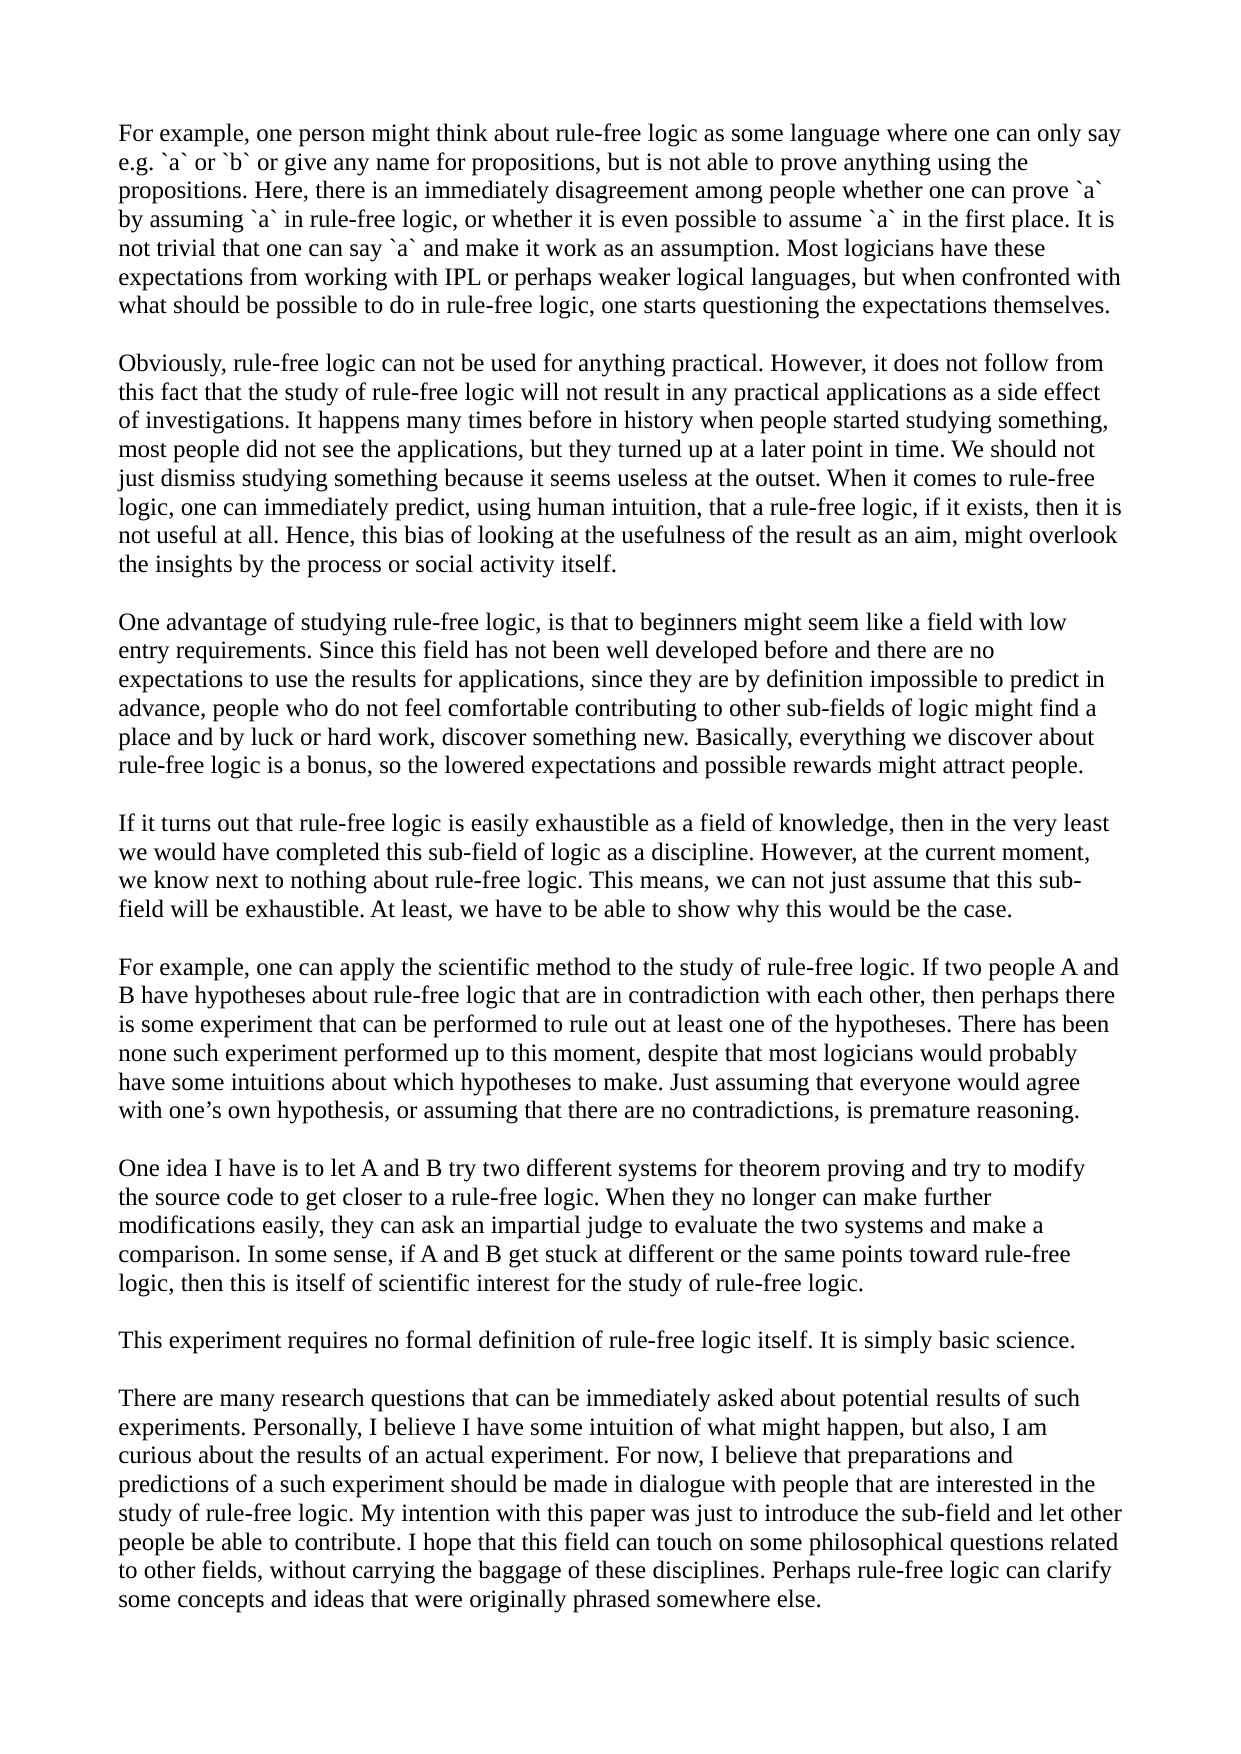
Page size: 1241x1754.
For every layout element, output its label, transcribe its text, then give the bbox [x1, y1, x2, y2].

text One advantage of studying rule-free logic, is that to beginners might seem like a field with low entry requirements. Since this field has not been well developed before and there are no expectations to use the results for applications, since they are by definition impossible to predict in advance, people who do not feel comfortable contributing to other sub-fields of logic might find a place and by luck or hard work, discover something new. Basically, everything we discover about rule-free logic is a bonus, so the lowered expectations and possible rewards might attract people. [118, 607, 1122, 779]
text For example, one person might think about rule-free logic as some language where one can only say e.g. `a` or `b` or give any name for propositions, but is not able to prove anything using the propositions. Here, there is an immediately disagreement among people whether one can prove `a` by assuming `a` in rule-free logic, or whether it is even possible to assume `a` in the first place. It is not trivial that one can say `a` and make it work as an assumption. Most logicians have these expectations from working with IPL or perhaps weaker logical languages, but when confronted with what should be possible to do in rule-free logic, one starts questioning the expectations themselves. [118, 118, 1122, 319]
text For example, one can apply the scientific method to the study of rule-free logic. If two people A and B have hypotheses about rule-free logic that are in contradiction with each other, then perhaps there is some experiment that can be performed to rule out at least one of the hypotheses. There has been none such experiment performed up to this moment, despite that most logicians would probably have some intuitions about which hypotheses to make. Just assuming that everyone would agree with one’s own hypothesis, or assuming that there are no contradictions, is premature reasoning. [118, 952, 1122, 1124]
text If it turns out that rule-free logic is easily exhaustible as a field of knowledge, then in the very least we would have completed this sub-field of logic as a discipline. However, at the current moment, we know next to nothing about rule-free logic. This means, we can not just assume that this sub-field will be exhaustible. At least, we have to be able to show why this would be the case. [118, 808, 1122, 923]
text This experiment requires no formal definition of rule-free logic itself. It is simply basic science. [118, 1326, 1122, 1354]
text Obviously, rule-free logic can not be used for anything practical. However, it does not follow from this fact that the study of rule-free logic will not result in any practical applications as a side effect of investigations. It happens many times before in history when people started studying something, most people did not see the applications, but they turned up at a later point in time. We should not just dismiss studying something because it seems useless at the outset. When it comes to rule-free logic, one can immediately predict, using human intuition, that a rule-free logic, if it exists, then it is not useful at all. Hence, this bias of looking at the usefulness of the result as an aim, might overlook the insights by the process or social activity itself. [118, 348, 1122, 578]
text One idea I have is to let A and B try two different systems for theorem proving and try to modify the source code to get closer to a rule-free logic. When they no longer can make further modifications easily, they can ask an impartial judge to evaluate the two systems and make a comparison. In some sense, if A and B get stuck at different or the same points toward rule-free logic, then this is itself of scientific interest for the study of rule-free logic. [118, 1153, 1122, 1297]
text There are many research questions that can be immediately asked about potential results of such experiments. Personally, I believe I have some intuition of what might happen, but also, I am curious about the results of an actual experiment. For now, I believe that preparations and predictions of a such experiment should be made in dialogue with people that are interested in the study of rule-free logic. My intention with this paper was just to introduce the sub-field and let other people be able to contribute. I hope that this field can touch on some philosophical questions related to other fields, without carrying the baggage of these disciplines. Perhaps rule-free logic can clarify some concepts and ideas that were originally phrased somewhere else. [118, 1383, 1122, 1613]
